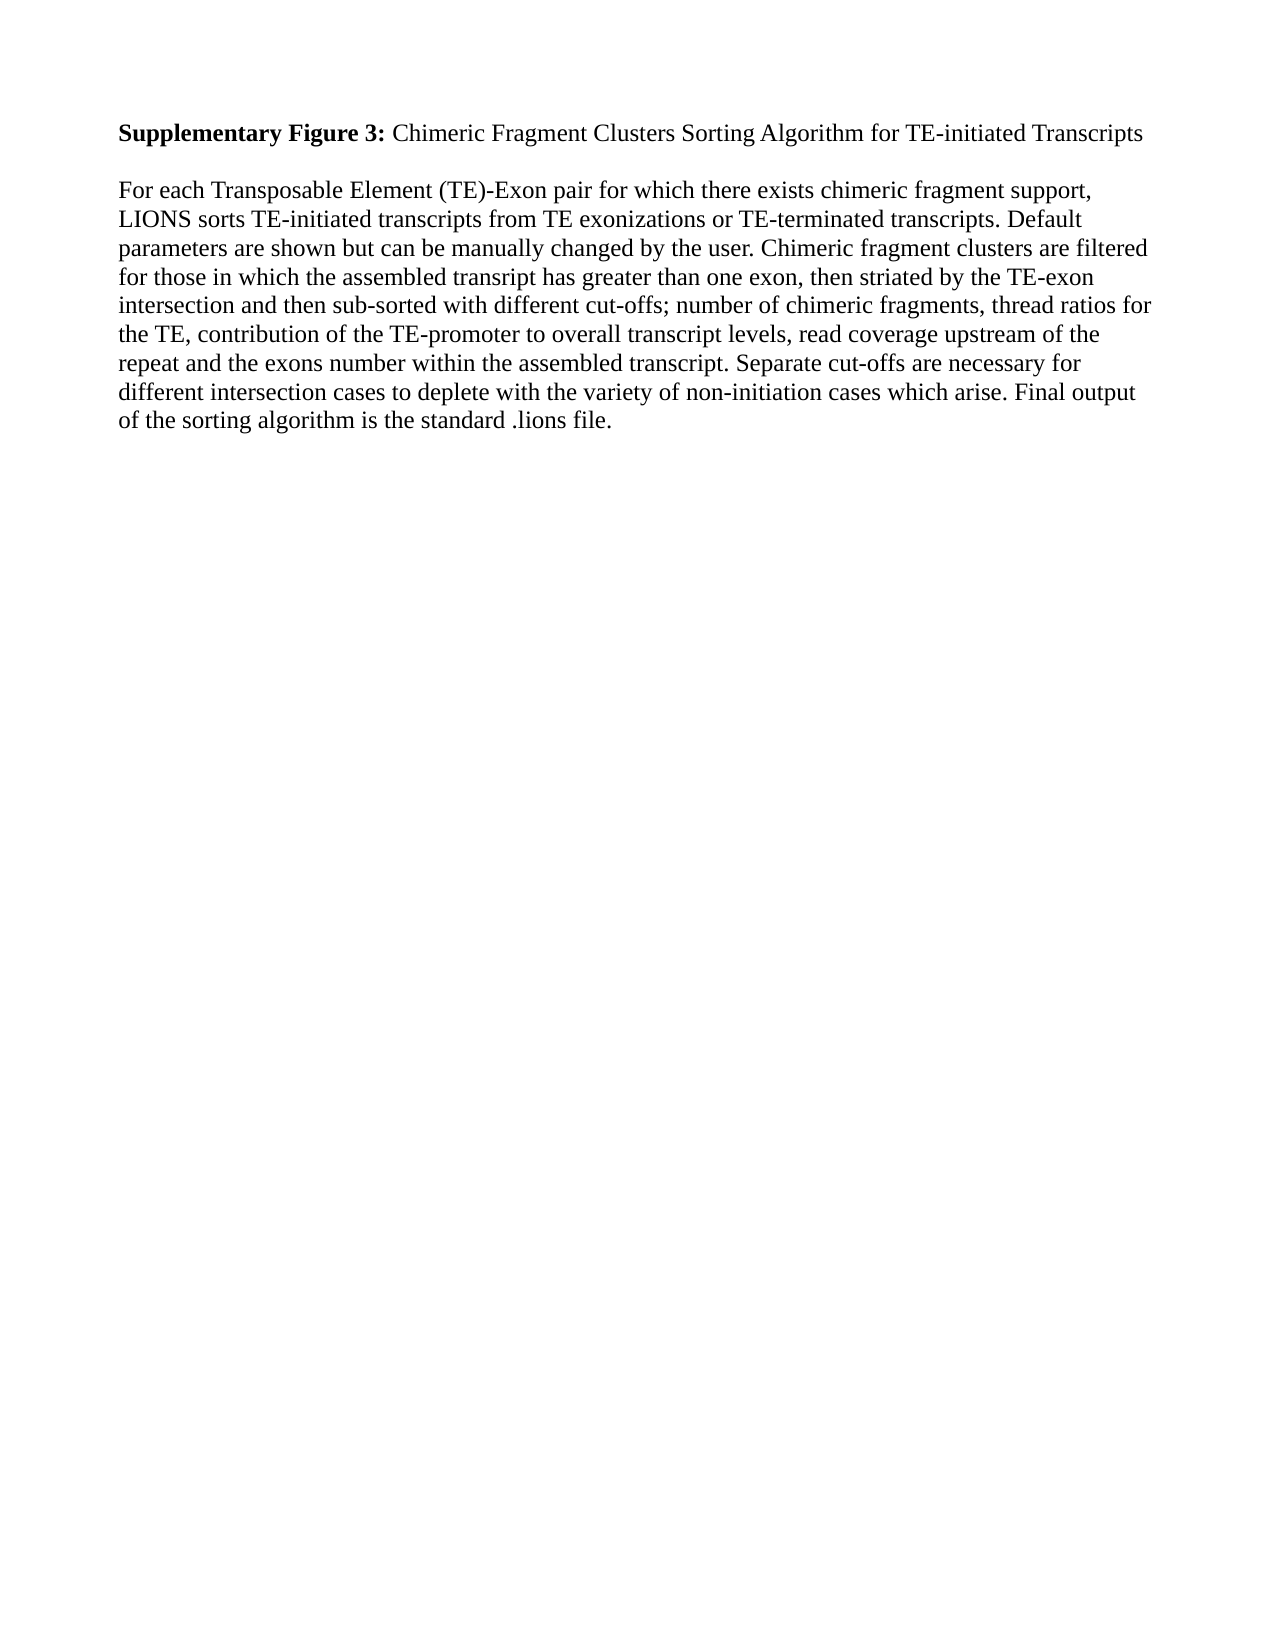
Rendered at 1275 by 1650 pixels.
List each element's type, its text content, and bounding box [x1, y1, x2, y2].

text Supplementary Figure 3: Chimeric Fragment Clusters Sorting Algorithm for TE-initiated Transcripts [118, 118, 1157, 147]
text For each Transposable Element (TE)-Exon pair for which there exists chimeric fragment support, LIONS sorts TE-initiated transcripts from TE exonizations or TE-terminated transcripts. Default parameters are shown but can be manually changed by the user. Chimeric fragment clusters are filtered for those in which the assembled transript has greater than one exon, then striated by the TE-exon intersection and then sub-sorted with different cut-offs; number of chimeric fragments, thread ratios for the TE, contribution of the TE-promoter to overall transcript levels, read coverage upstream of the repeat and the exons number within the assembled transcript. Separate cut-offs are necessary for different intersection cases to deplete with the variety of non-initiation cases which arise. Final output of the sorting algorithm is the standard .lions file. [118, 176, 1157, 434]
